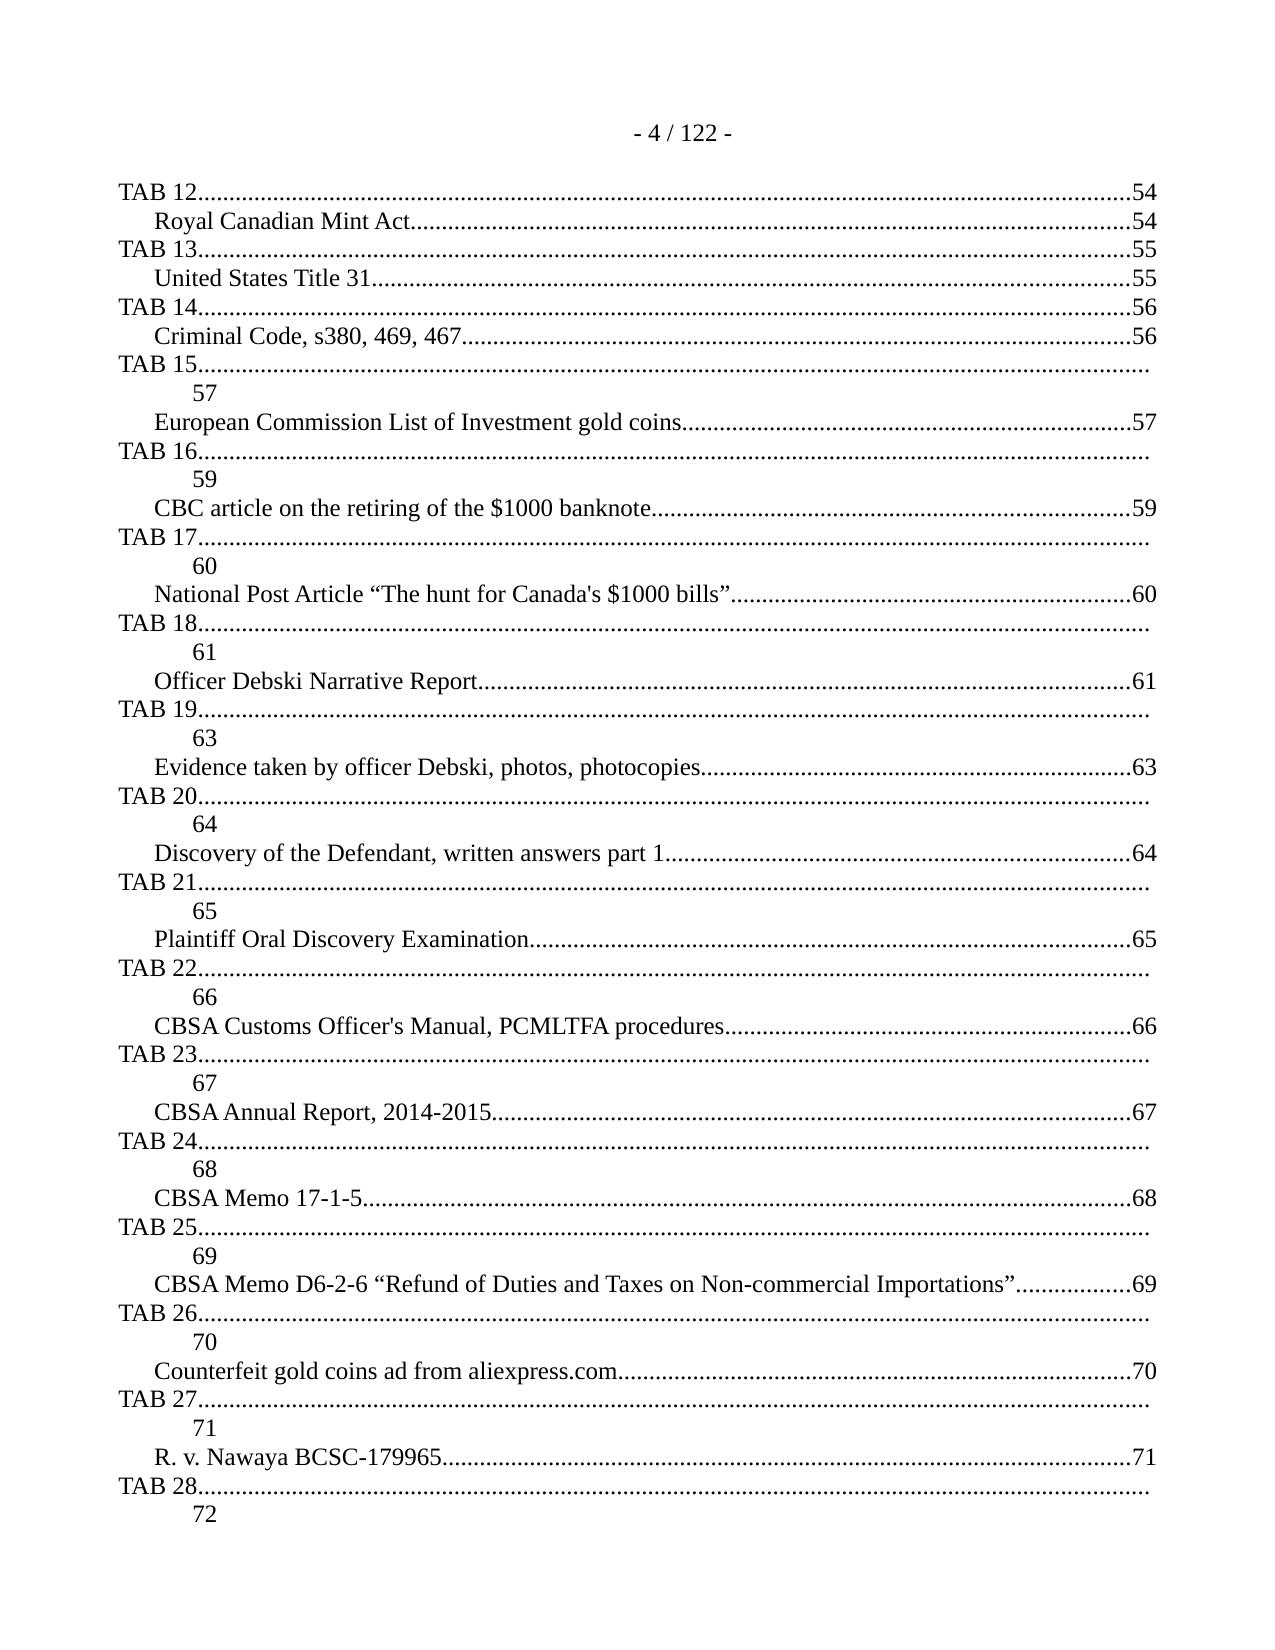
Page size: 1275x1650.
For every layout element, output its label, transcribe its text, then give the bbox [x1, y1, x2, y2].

subtitle TAB 18 61 [118, 608, 1157, 666]
subtitle Criminal Code, s380, 469, 467 56 [148, 321, 1157, 349]
subtitle CBSA Memo 17-1-5 68 [148, 1183, 1157, 1212]
subtitle Officer Debski Narrative Report 61 [148, 666, 1157, 694]
subtitle CBSA Memo D6-2-6 “Refund of Duties and Taxes on Non-commercial Importations” 69 [148, 1269, 1157, 1298]
subtitle TAB 26 70 [118, 1298, 1157, 1356]
subtitle Royal Canadian Mint Act 54 [148, 206, 1157, 234]
subtitle TAB 12 54 [118, 177, 1157, 206]
subtitle TAB 27 71 [118, 1384, 1157, 1442]
subtitle TAB 23 67 [118, 1039, 1157, 1097]
subtitle European Commission List of Investment gold coins 57 [148, 407, 1157, 436]
subtitle National Post Article “The hunt for Canada's $1000 bills” 60 [148, 579, 1157, 608]
subtitle TAB 28 72 [118, 1471, 1157, 1528]
subtitle TAB 13 55 [118, 234, 1157, 263]
subtitle R. v. Nawaya BCSC-179965 71 [148, 1442, 1157, 1471]
subtitle CBSA Customs Officer's Manual, PCMLTFA procedures. 66 [148, 1011, 1157, 1039]
subtitle Discovery of the Defendant, written answers part 1 64 [148, 838, 1157, 867]
subtitle Plaintiff Oral Discovery Examination 65 [148, 924, 1157, 953]
subtitle United States Title 31 55 [148, 263, 1157, 292]
subtitle Evidence taken by officer Debski, photos, photocopies 63 [148, 752, 1157, 781]
subtitle TAB 20 64 [118, 781, 1157, 838]
subtitle CBC article on the retiring of the $1000 banknote. 59 [148, 493, 1157, 522]
subtitle CBSA Annual Report, 2014-2015 67 [148, 1097, 1157, 1126]
subtitle TAB 21 65 [118, 867, 1157, 924]
subtitle Counterfeit gold coins ad from aliexpress.com 70 [148, 1356, 1157, 1384]
subtitle TAB 24 68 [118, 1126, 1157, 1183]
subtitle TAB 16 59 [118, 436, 1157, 493]
subtitle TAB 19 63 [118, 694, 1157, 752]
subtitle TAB 14 56 [118, 292, 1157, 321]
subtitle TAB 25 69 [118, 1212, 1157, 1269]
subtitle TAB 15 57 [118, 349, 1157, 407]
subtitle TAB 22 66 [118, 953, 1157, 1011]
subtitle TAB 17 60 [118, 522, 1157, 579]
